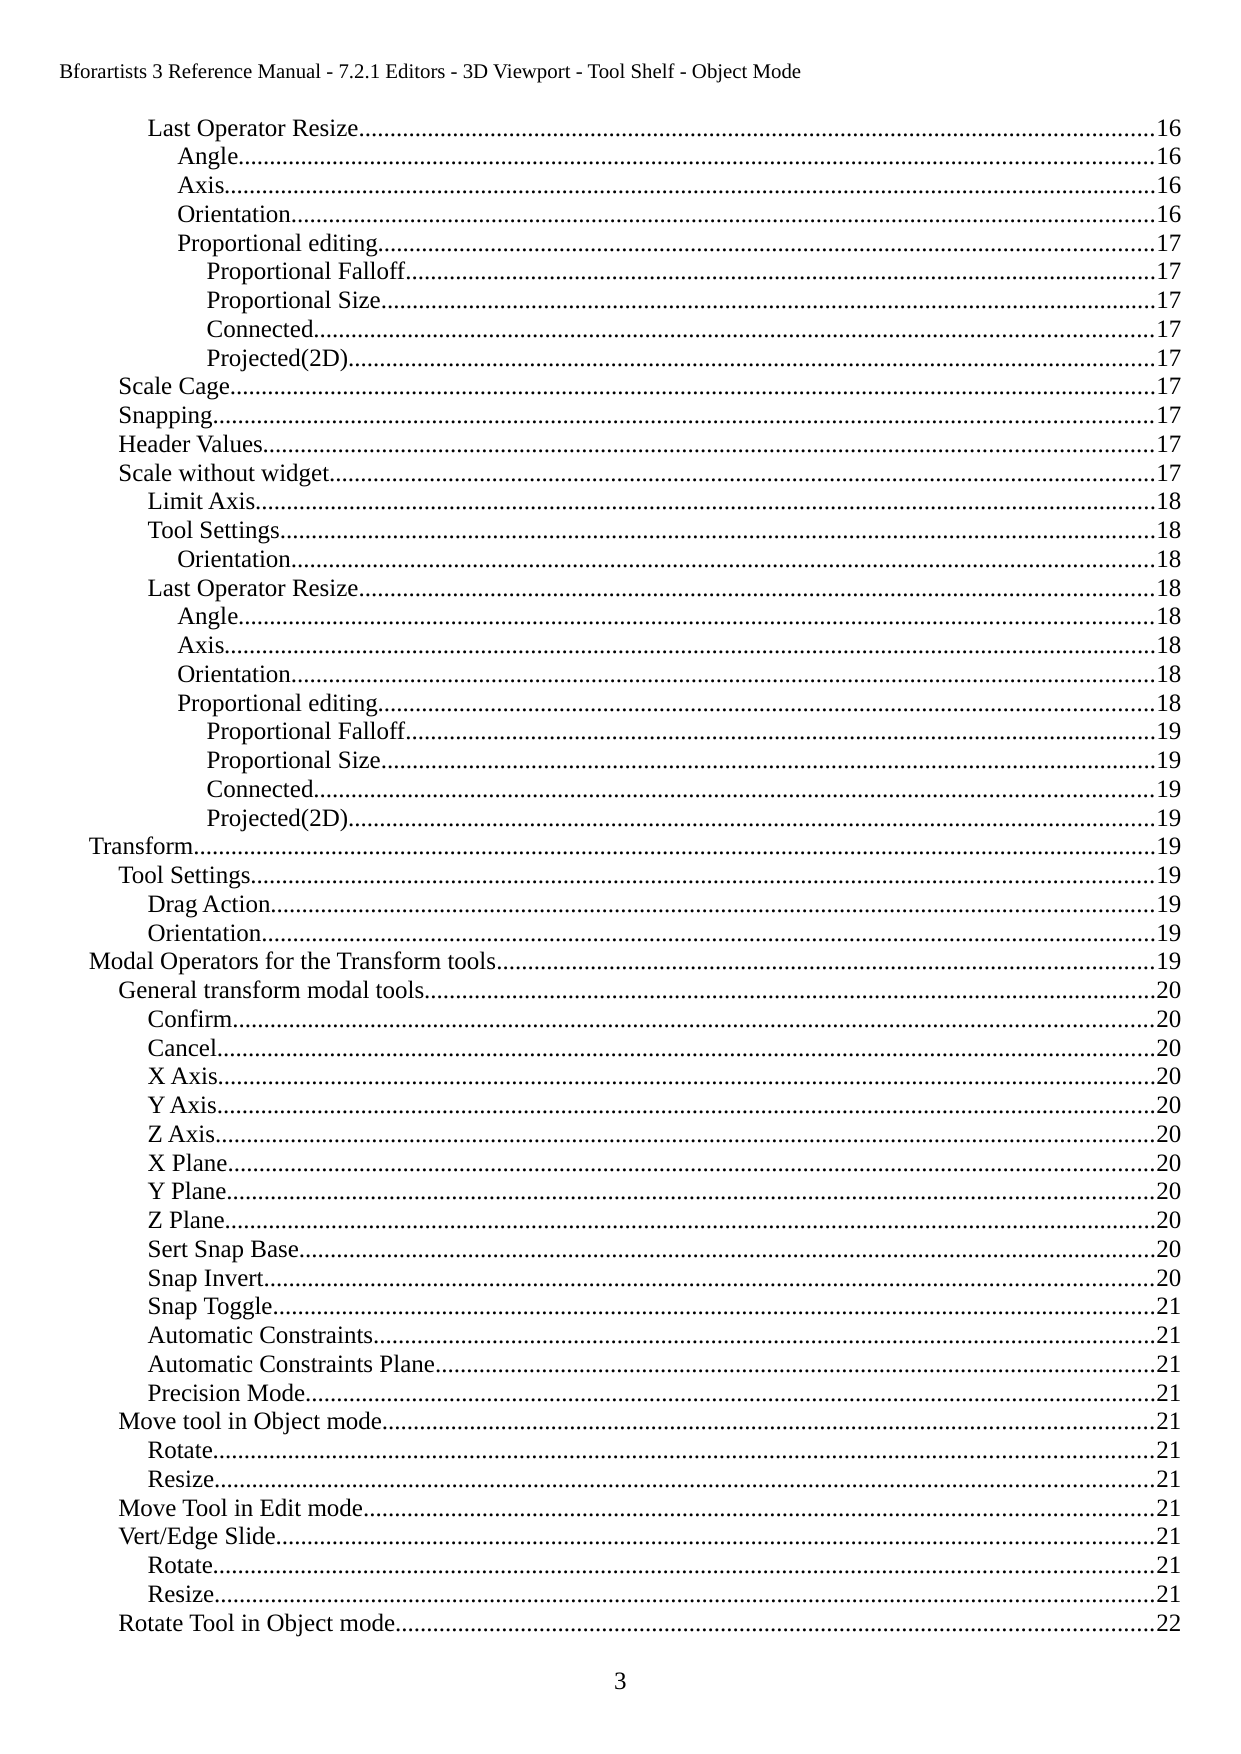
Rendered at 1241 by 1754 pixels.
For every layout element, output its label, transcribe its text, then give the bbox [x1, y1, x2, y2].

text Last Operator Resize 18 [147, 573, 1181, 601]
text Connected 17 [206, 314, 1181, 343]
text Automatic Constraints Plane 21 [147, 1349, 1181, 1378]
text Y Plane 20 [147, 1176, 1181, 1205]
text Snap Toggle 21 [147, 1291, 1181, 1320]
text Limit Axis 18 [147, 486, 1181, 515]
text Last Operator Resize 16 [147, 113, 1181, 141]
text Proportional Falloff 19 [206, 716, 1181, 745]
text Proportional editing 17 [177, 228, 1181, 256]
text Sert Snap Base 20 [147, 1234, 1181, 1263]
text Orientation 18 [177, 544, 1181, 573]
text Scale Cage 17 [118, 371, 1181, 400]
text Proportional Size 19 [206, 745, 1181, 774]
text Move tool in Object mode 21 [118, 1406, 1181, 1435]
text Rotate 21 [147, 1435, 1181, 1464]
text Snap Invert 20 [147, 1263, 1181, 1291]
text Orientation 19 [147, 918, 1181, 946]
text Tool Settings 19 [118, 860, 1181, 889]
text Connected 19 [206, 774, 1181, 803]
text Y Axis 20 [147, 1090, 1181, 1119]
text Resize 21 [147, 1579, 1181, 1608]
text Projected(2D) 17 [206, 343, 1181, 371]
text Transform 19 [88, 831, 1181, 860]
text Resize 21 [147, 1464, 1181, 1493]
text Vert/Edge Slide 21 [118, 1521, 1181, 1550]
text General transform modal tools 20 [118, 975, 1181, 1004]
text Proportional editing 18 [177, 688, 1181, 716]
text Z Plane 20 [147, 1205, 1181, 1234]
text Angle 18 [177, 601, 1181, 630]
text Projected(2D) 19 [206, 803, 1181, 831]
text Proportional Falloff 17 [206, 256, 1181, 285]
text Proportional Size 17 [206, 285, 1181, 314]
text X Axis 20 [147, 1061, 1181, 1090]
text Modal Operators for the Transform tools 19 [88, 946, 1181, 975]
text Z Axis 20 [147, 1119, 1181, 1148]
text Automatic Constraints 21 [147, 1320, 1181, 1349]
text Move Tool in Edit mode 21 [118, 1493, 1181, 1521]
text Orientation 16 [177, 199, 1181, 228]
text Cancel 20 [147, 1033, 1181, 1061]
text Tool Settings 18 [147, 515, 1181, 544]
text Scale without widget 17 [118, 458, 1181, 486]
text Confirm 20 [147, 1004, 1181, 1033]
text Snapping 17 [118, 400, 1181, 429]
text Angle 16 [177, 141, 1181, 170]
text Axis 18 [177, 630, 1181, 659]
text Orientation 18 [177, 659, 1181, 688]
text Header Values 17 [118, 429, 1181, 458]
text Rotate Tool in Object mode 22 [118, 1608, 1181, 1636]
text X Plane 20 [147, 1148, 1181, 1176]
text Rotate 21 [147, 1550, 1181, 1579]
text Axis 16 [177, 170, 1181, 199]
text Drag Action 19 [147, 889, 1181, 918]
text Precision Mode 21 [147, 1378, 1181, 1406]
